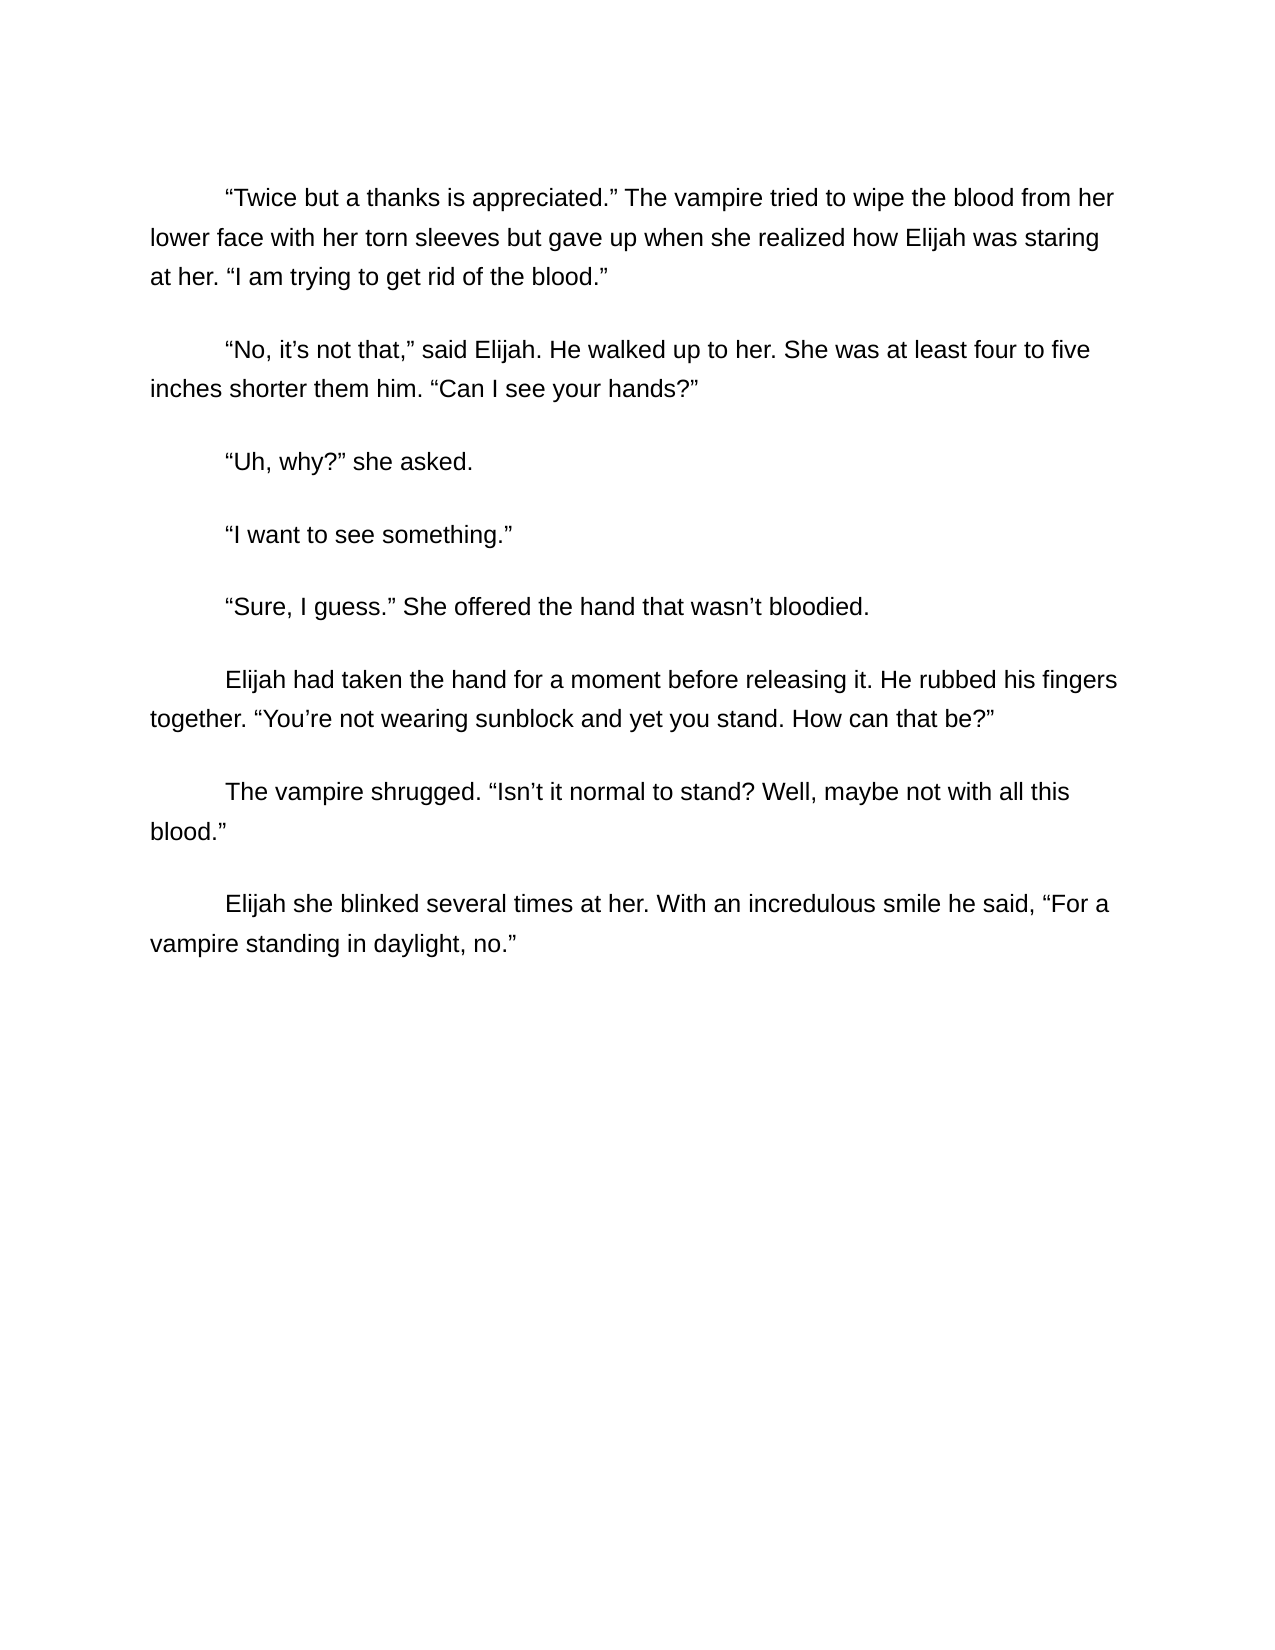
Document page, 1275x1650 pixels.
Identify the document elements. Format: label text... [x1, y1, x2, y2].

text Elijah had taken the hand for a moment before releasing it. He rubbed his fingers together. “You’re not wearing sunblock and yet you stand. How can that be?” [150, 665, 1125, 733]
text “I want to see something.” [150, 519, 1125, 548]
text “Uh, why?” she asked. [150, 447, 1125, 476]
text “No, it’s not that,” said Elijah. He walked up to her. She was at least four to five inches shorter them him. “Can I see your hands?” [150, 335, 1125, 403]
text Elijah she blinked several times at her. With an incredulous smile he said, “For a vampire standing in daylight, no.” [150, 889, 1125, 957]
text The vampire shrugged. “Isn’t it normal to stand? Well, maybe not with all this blood.” [150, 777, 1125, 845]
text “Sure, I guess.” She offered the hand that wasn’t bloodied. [225, 592, 1125, 621]
text “Twice but a thanks is appreciated.” The vampire tried to wipe the blood from her lower face with her torn sleeves but gave up when she realized how Elijah was staring at her. “I am trying to get rid of the blood.” [150, 183, 1125, 291]
